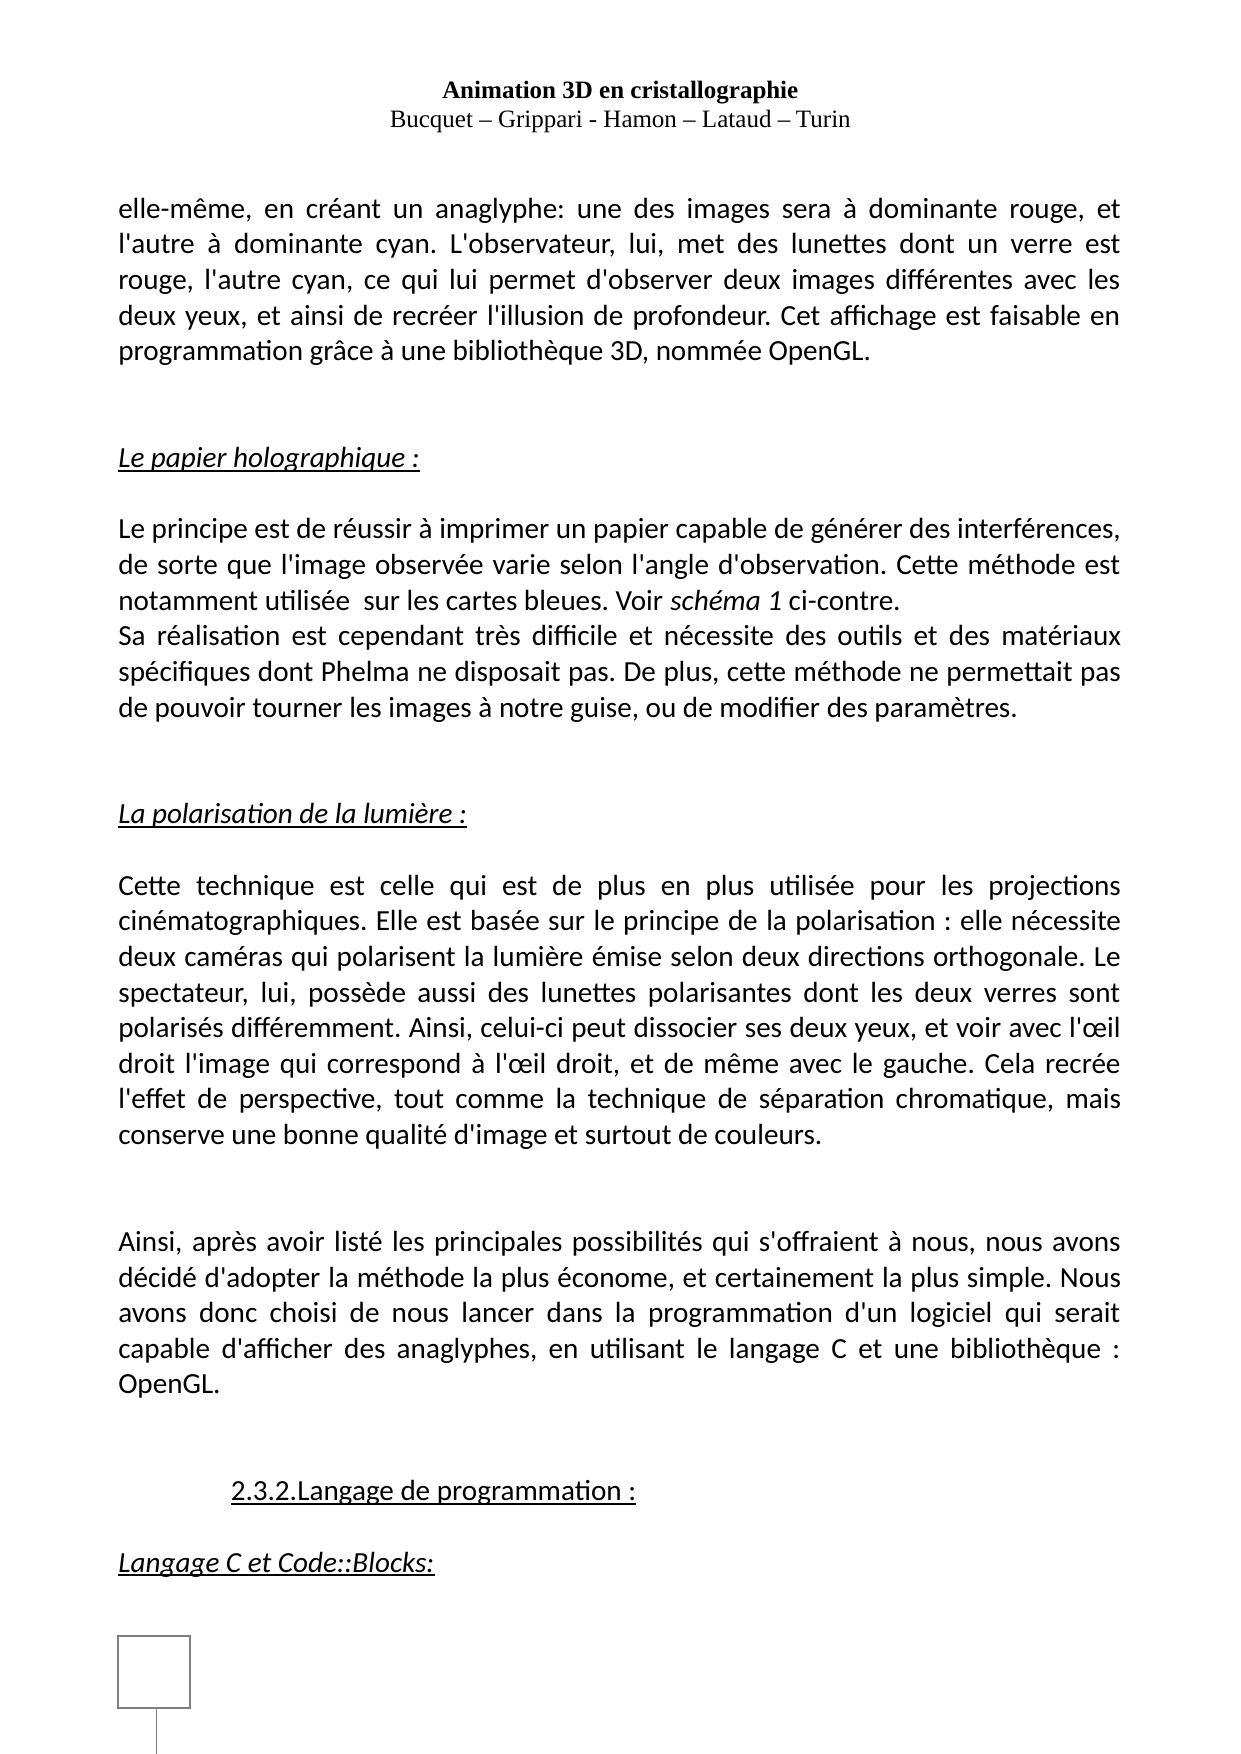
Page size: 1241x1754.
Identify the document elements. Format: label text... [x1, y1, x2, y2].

text Langage C et Code::Blocks: [118, 1544, 1122, 1579]
text La polarisation de la lumière : [118, 796, 1122, 831]
text Ainsi, après avoir listé les principales possibilités qui s'offraient à nous, nous avons décidé d'adopter la méthode la plus économe, et certainement la plus simple. Nous avons donc choisi de nous lancer dans la programmation d'un logiciel qui serait capable d'afficher des anaglyphes, en utilisant le langage C et une bibliothèque : OpenGL. [118, 1223, 1122, 1401]
text Le papier holographique : [118, 439, 1122, 475]
text Cette technique est celle qui est de plus en plus utilisée pour les projections cinématographiques. Elle est basée sur le principe de la polarisation : elle nécessite deux caméras qui polarisent la lumière émise selon deux directions orthogonale. Le spectateur, lui, possède aussi des lunettes polarisantes dont les deux verres sont polarisés différemment. Ainsi, celui-ci peut dissocier ses deux yeux, et voir avec l'œil droit l'image qui correspond à l'œil droit, et de même avec le gauche. Cela recrée l'effet de perspective, tout comme la technique de séparation chromatique, mais conserve une bonne qualité d'image et surtout de couleurs. [118, 867, 1122, 1152]
list Langage de programmation : [118, 1472, 1122, 1508]
text Le principe est de réussir à imprimer un papier capable de générer des interférences, de sorte que l'image observée varie selon l'angle d'observation. Cette méthode est notamment utilisée sur les cartes bleues. Voir schéma 1 ci-contre. [118, 511, 1122, 617]
text elle-même, en créant un anaglyphe: une des images sera à dominante rouge, et l'autre à dominante cyan. L'observateur, lui, met des lunettes dont un verre est rouge, l'autre cyan, ce qui lui permet d'observer deux images différentes avec les deux yeux, et ainsi de recréer l'illusion de profondeur. Cet affichage est faisable en programmation grâce à une bibliothèque 3D, nommée OpenGL. [118, 190, 1122, 368]
text Sa réalisation est cependant très difficile et nécessite des outils et des matériaux spécifiques dont Phelma ne disposait pas. De plus, cette méthode ne permettait pas de pouvoir tourner les images à notre guise, ou de modifier des paramètres. [118, 617, 1122, 724]
